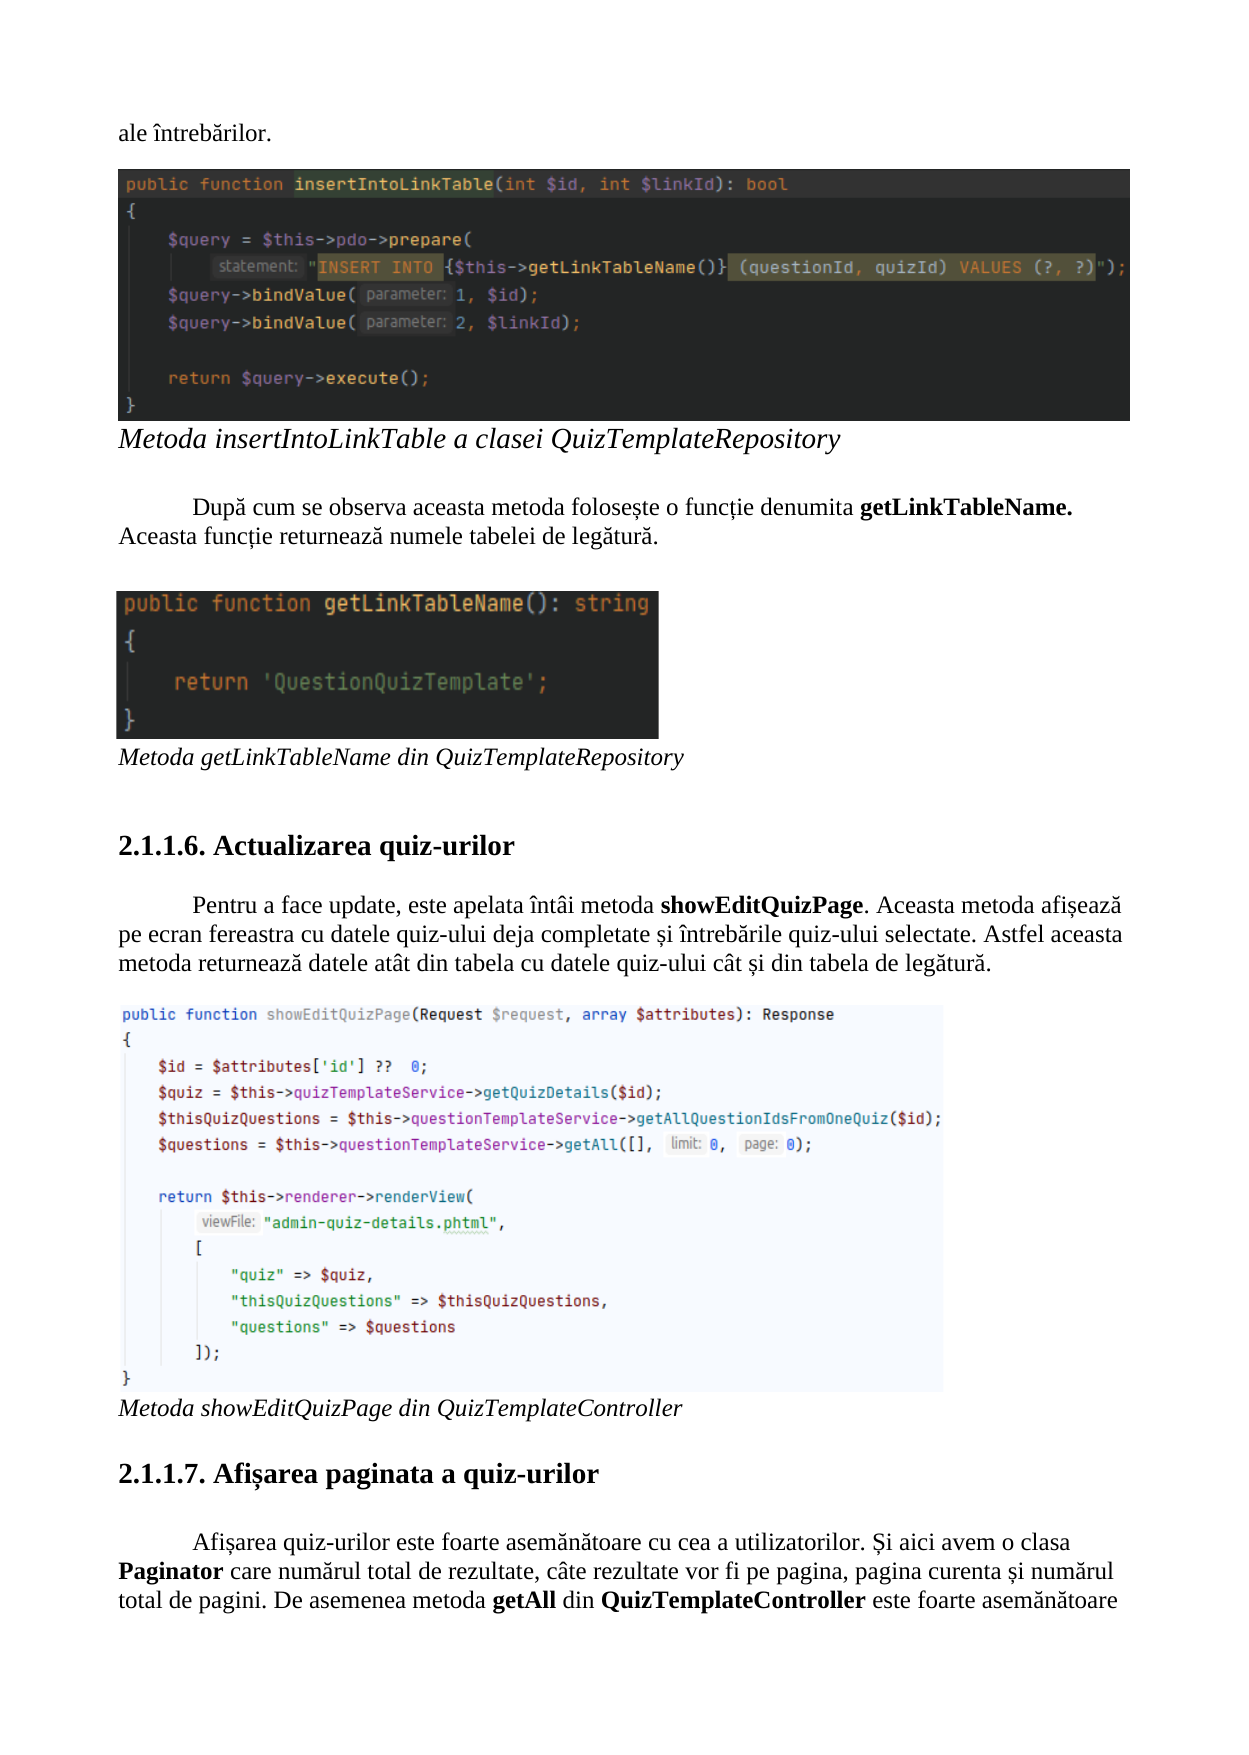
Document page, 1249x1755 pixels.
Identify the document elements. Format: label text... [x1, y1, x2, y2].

picture [120, 1005, 944, 1392]
text 2.1.1.6. Actualizarea quiz-urilor [118, 828, 1130, 862]
text ale întrebărilor. [118, 118, 1130, 147]
picture [118, 169, 1130, 421]
picture [116, 591, 659, 739]
text Pentru a face update, este apelata întâi metoda showEditQuizPage. Aceasta metoda afișează pe ecran fereastra cu datele quiz-ului deja completate și întrebările quiz-ului selectate. Astfel aceasta metoda returnează datele atât din tabela cu datele quiz-ului cât și din tabela de legătură. [118, 890, 1130, 977]
text [118, 147, 1130, 169]
text Metoda insertIntoLinkTable a clasei QuizTemplateRepository [118, 421, 1130, 454]
text Metoda showEditQuizPage din QuizTemplateController [118, 1393, 1130, 1422]
text Afișarea quiz-urilor este foarte asemănătoare cu cea a utilizatorilor. Și aici avem o clasa Paginator care numărul total de rezultate, câte rezultate vor fi pe pagina, pagina curenta și numărul total de pagini. De asemenea metoda getAll din QuizTemplateController este foarte asemănătoare [118, 1523, 1130, 1614]
text Metoda getLinkTableName din QuizTemplateRepository [118, 742, 1130, 771]
text 2.1.1.7. Afișarea paginata a quiz-urilor [118, 1456, 1130, 1489]
text După cum se observa aceasta metoda folosește o funcție denumita getLinkTableName. Aceasta funcție returnează numele tabelei de legătură. [118, 488, 1130, 550]
